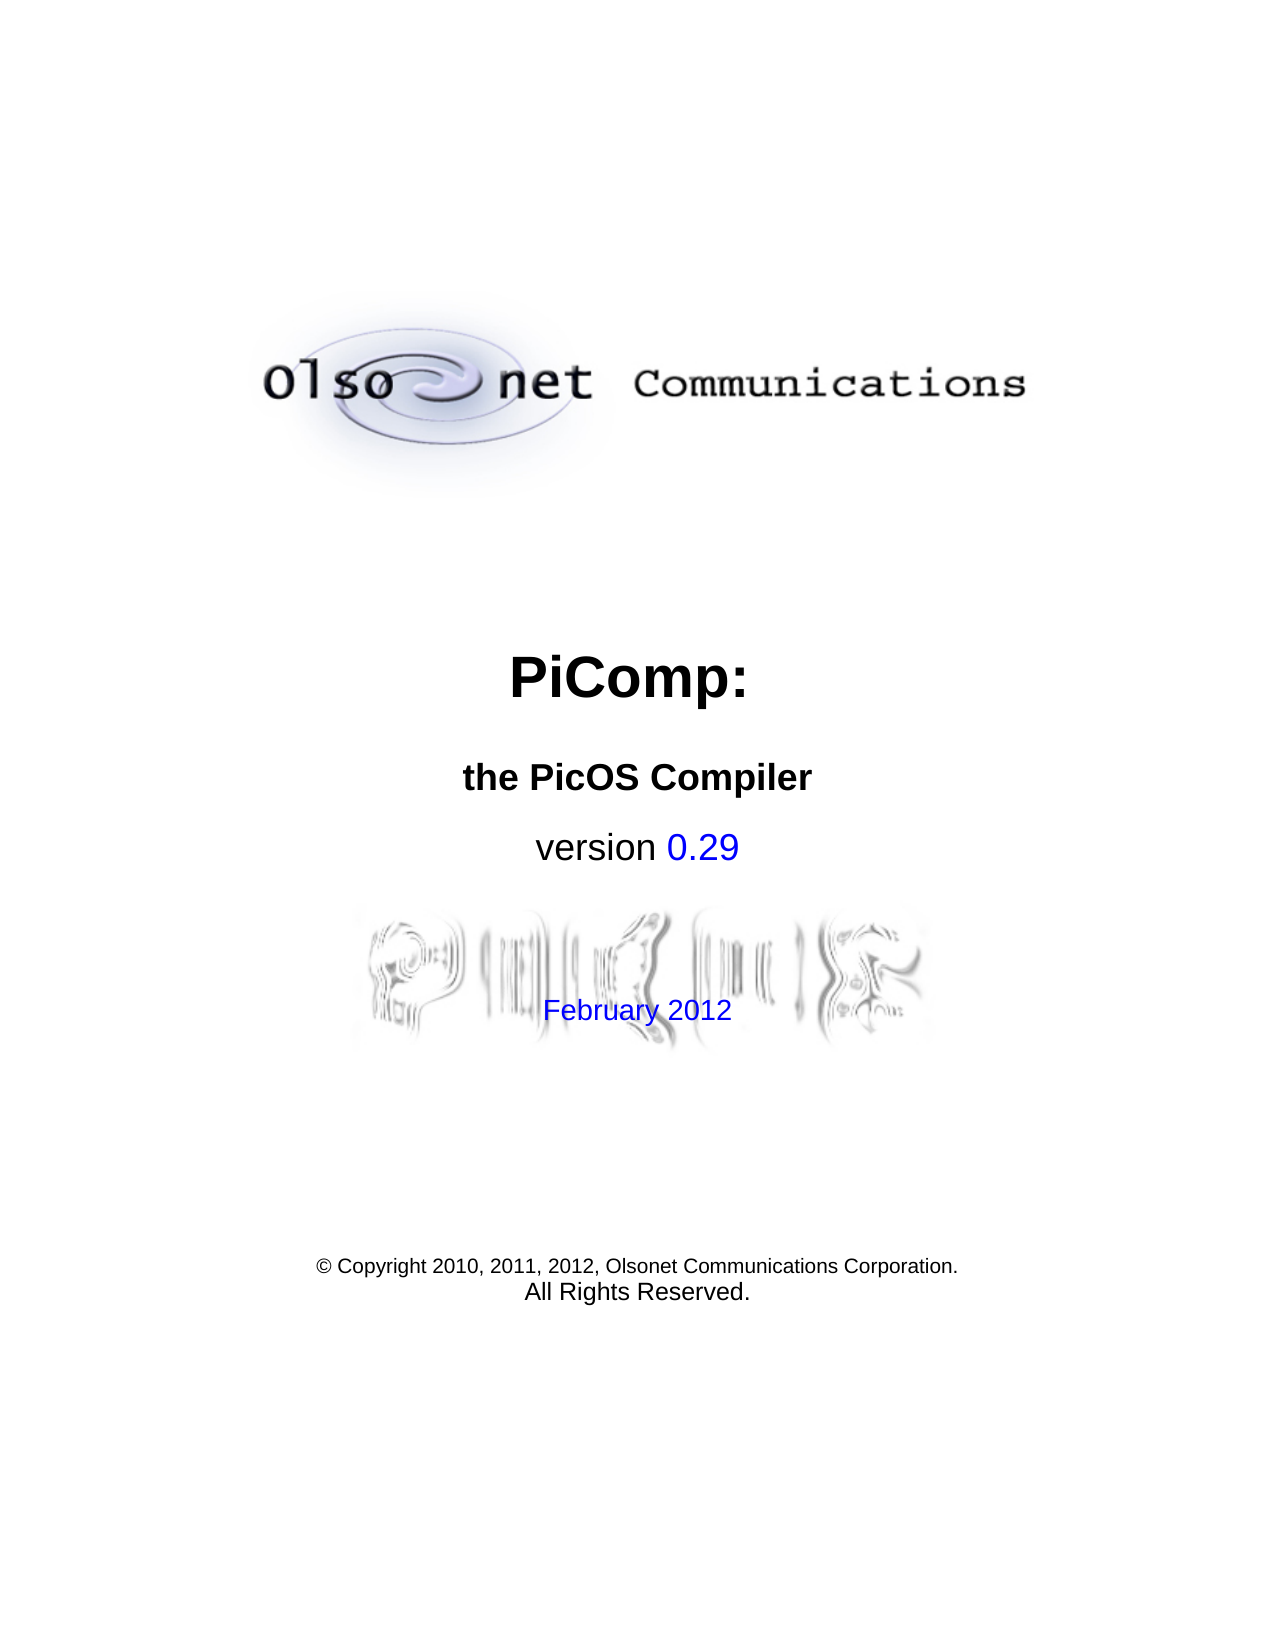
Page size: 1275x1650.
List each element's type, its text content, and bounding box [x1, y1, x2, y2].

subtitle the PicOS Compiler [210, 757, 1065, 798]
text February 2012 [210, 994, 330, 1026]
picture [241, 291, 1034, 498]
text February 2012 [955, 994, 1065, 1026]
subtitle PiComp: [210, 645, 1065, 710]
text © Copyright 2010, 2011, 2012, Olsonet Communications Corporation. [210, 1254, 1065, 1278]
text All Rights Reserved. [210, 1278, 1065, 1306]
picture [331, 884, 954, 1116]
text version 0.29 [210, 826, 1065, 868]
